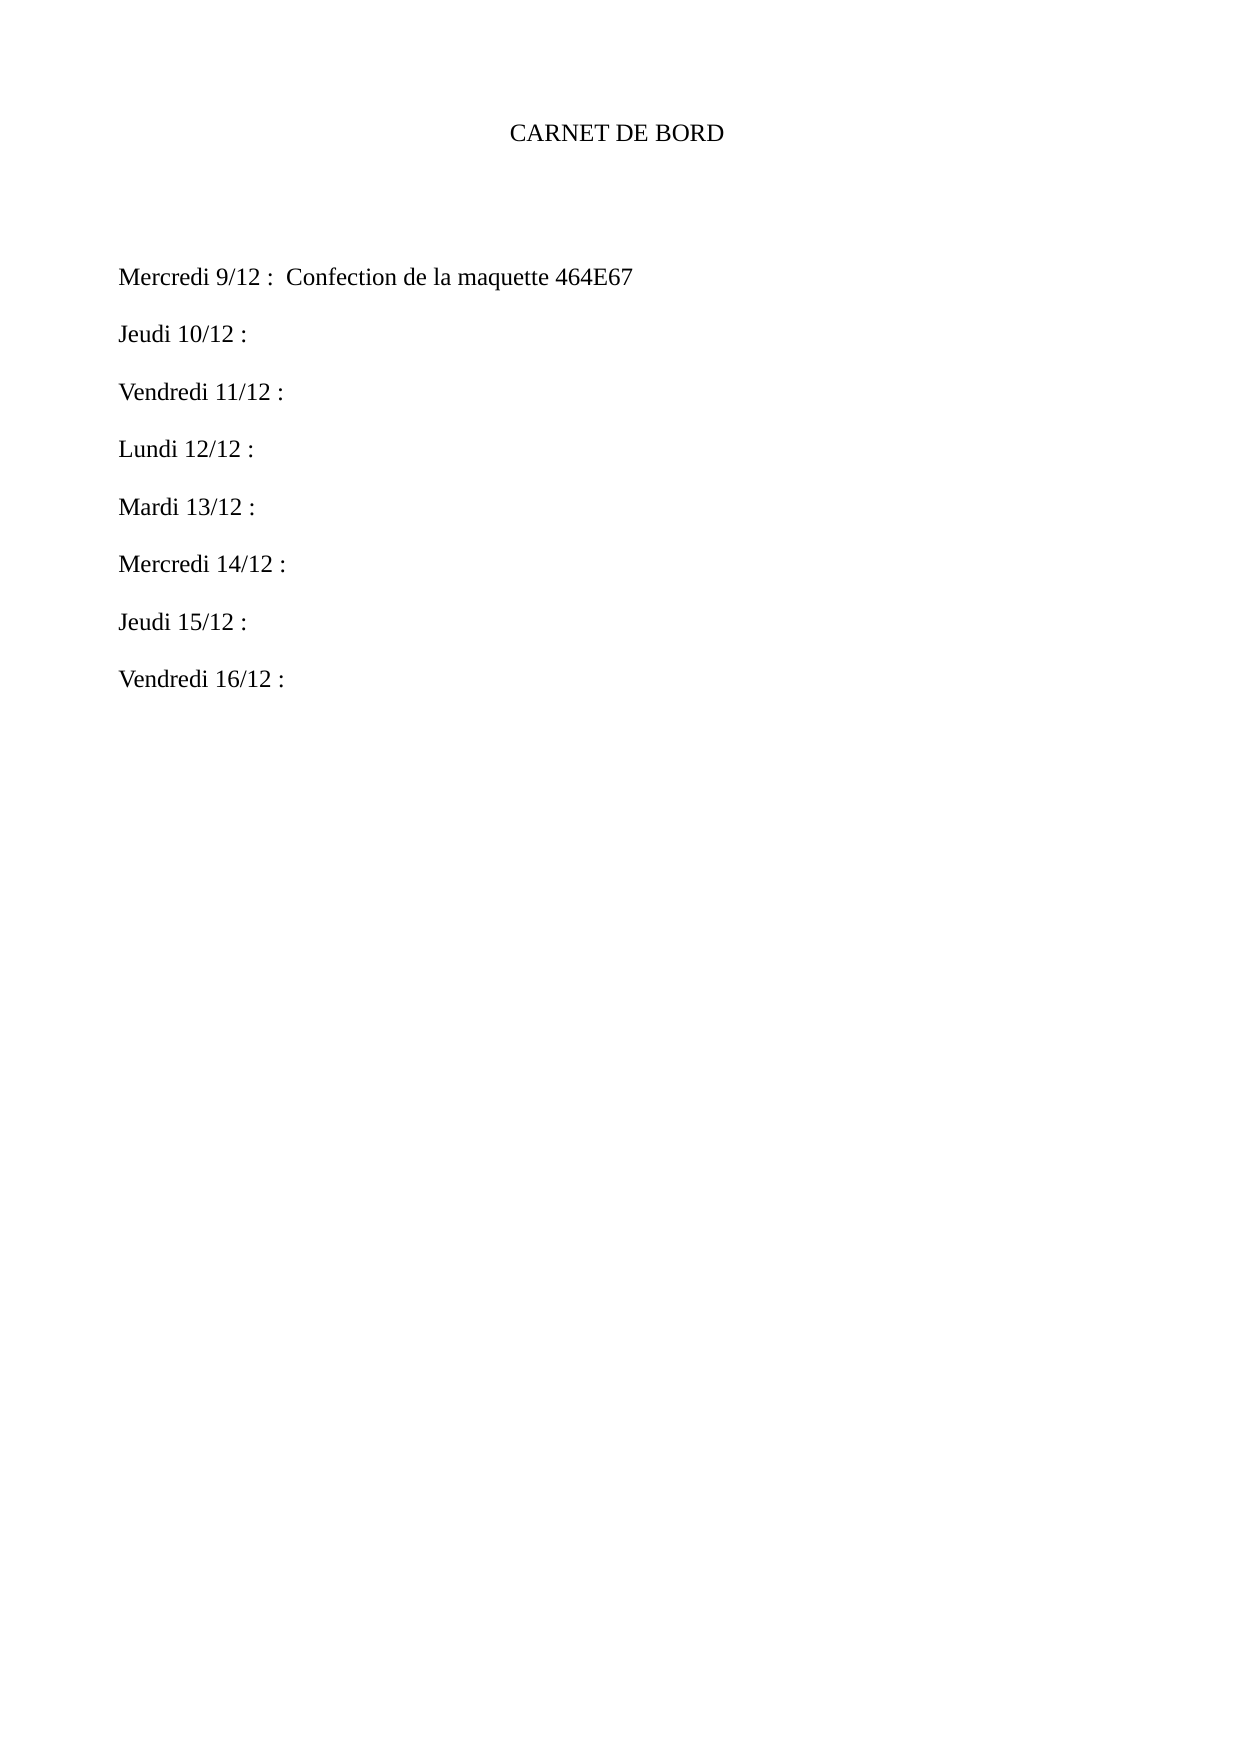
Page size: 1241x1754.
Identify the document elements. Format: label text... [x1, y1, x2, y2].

text Vendredi 16/12 : [118, 664, 1122, 693]
text Mercredi 14/12 : [118, 549, 1122, 578]
text Jeudi 15/12 : [118, 607, 1122, 636]
text Mardi 13/12 : [118, 492, 1122, 521]
text Lundi 12/12 : [118, 434, 1122, 463]
text CARNET DE BORD [118, 118, 1122, 147]
text Mercredi 9/12 : Confection de la maquette 464E67 [118, 262, 1122, 291]
text Vendredi 11/12 : [118, 377, 1122, 406]
text Jeudi 10/12 : [118, 319, 1122, 348]
